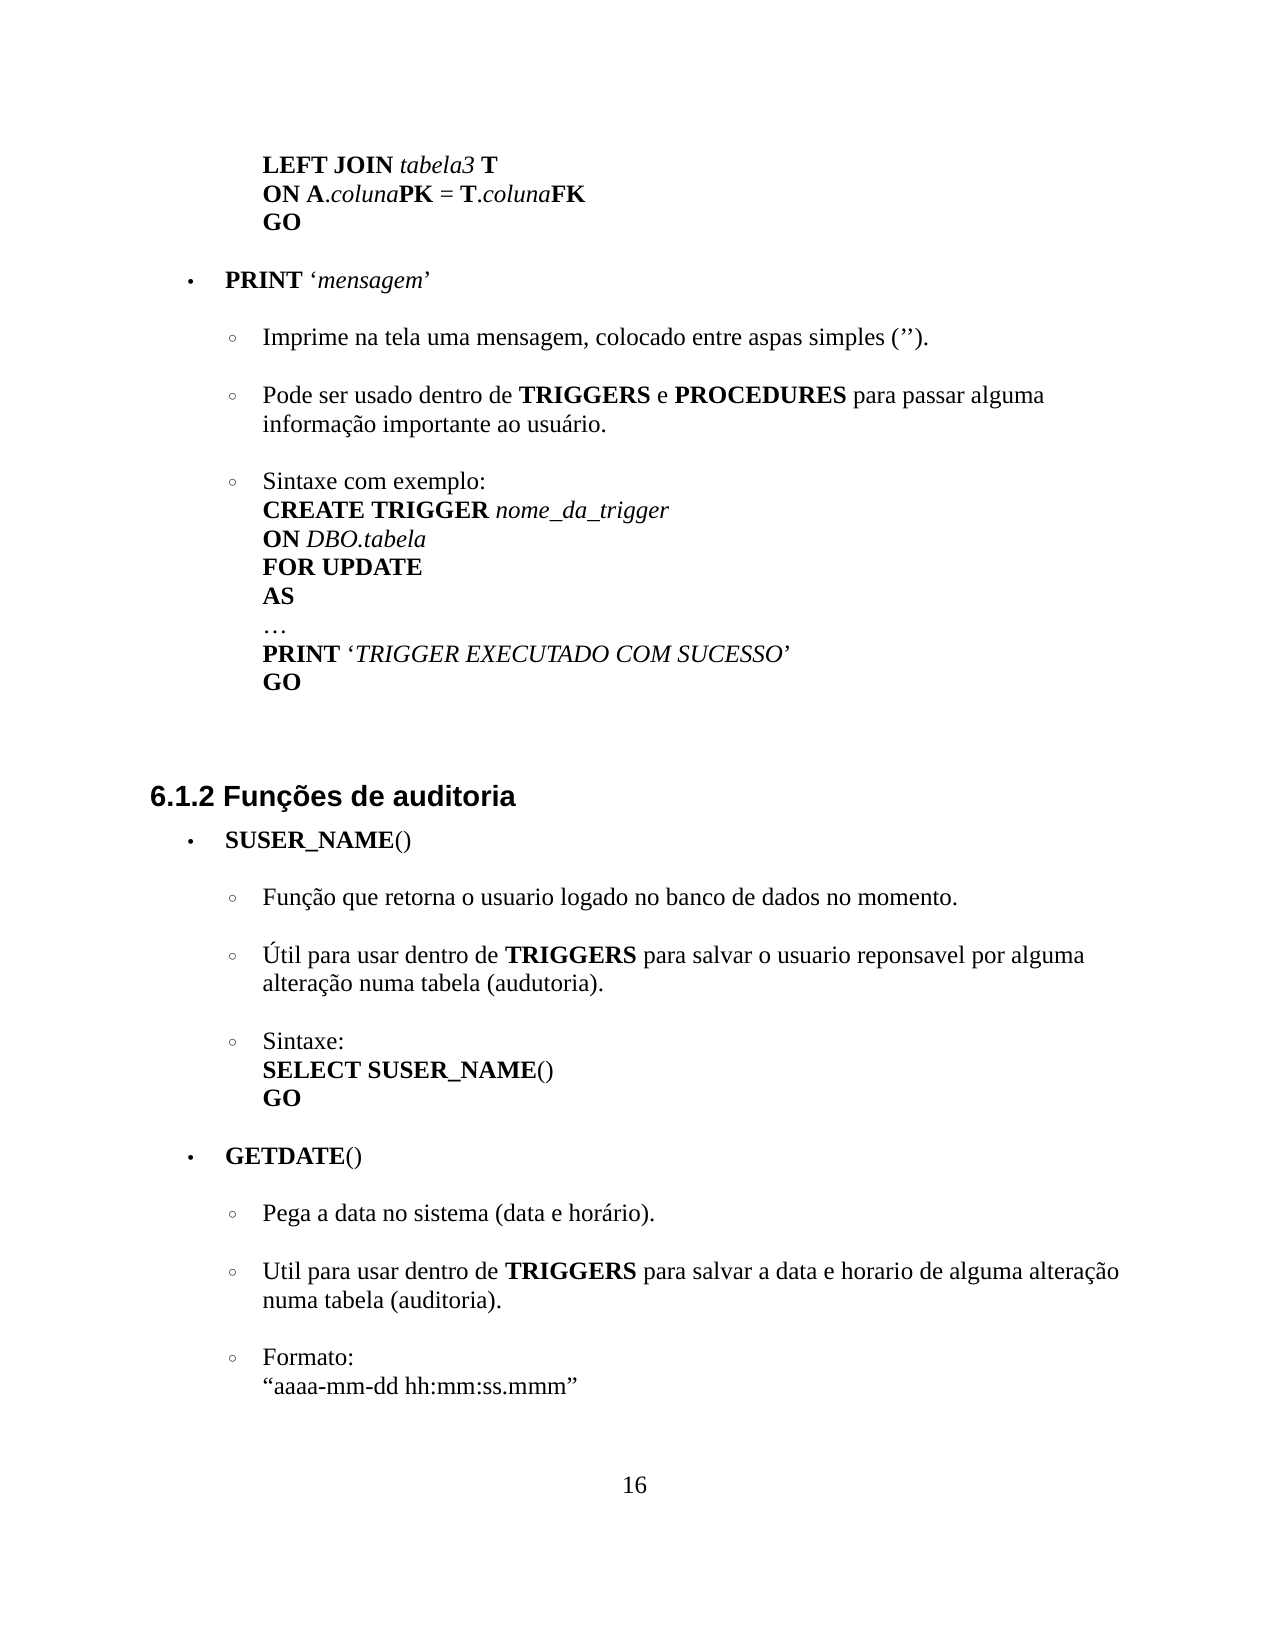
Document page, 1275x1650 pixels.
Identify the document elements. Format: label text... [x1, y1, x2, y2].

list PRINT ‘mensagem’ [187, 265, 1125, 322]
list LEFT JOIN tabela3 T ON A.colunaPK = T.colunaFK GO [225, 150, 1125, 265]
list Útil para usar dentro de TRIGGERS para salvar o usuario reponsavel por alguma alteração numa tabela (audutoria). [225, 940, 1125, 1026]
list SUSER_NAME() [187, 825, 1125, 882]
list Pode ser usado dentro de TRIGGERS e PROCEDURES para passar alguma informação importante ao usuário. [225, 380, 1125, 466]
list Sintaxe: SELECT SUSER_NAME() GO [225, 1026, 1125, 1141]
list Sintaxe com exemplo: CREATE TRIGGER nome_da_trigger ON DBO.tabela FOR UPDATE AS … PRINT ‘TRIGGER EXECUTADO COM SUCESSO’ GO [225, 466, 1125, 725]
list Imprime na tela uma mensagem, colocado entre aspas simples (’’). [225, 322, 1125, 380]
list Util para usar dentro de TRIGGERS para salvar a data e horario de alguma alteração numa tabela (auditoria). [225, 1256, 1125, 1342]
subtitle 6.1.2 Funções de auditoria [150, 779, 1125, 812]
list Formato: “aaaa-mm-dd hh:mm:ss.mmm” [225, 1342, 1125, 1428]
list GETDATE() [187, 1141, 1125, 1198]
list Função que retorna o usuario logado no banco de dados no momento. [225, 882, 1125, 940]
list Pega a data no sistema (data e horário). [225, 1198, 1125, 1256]
